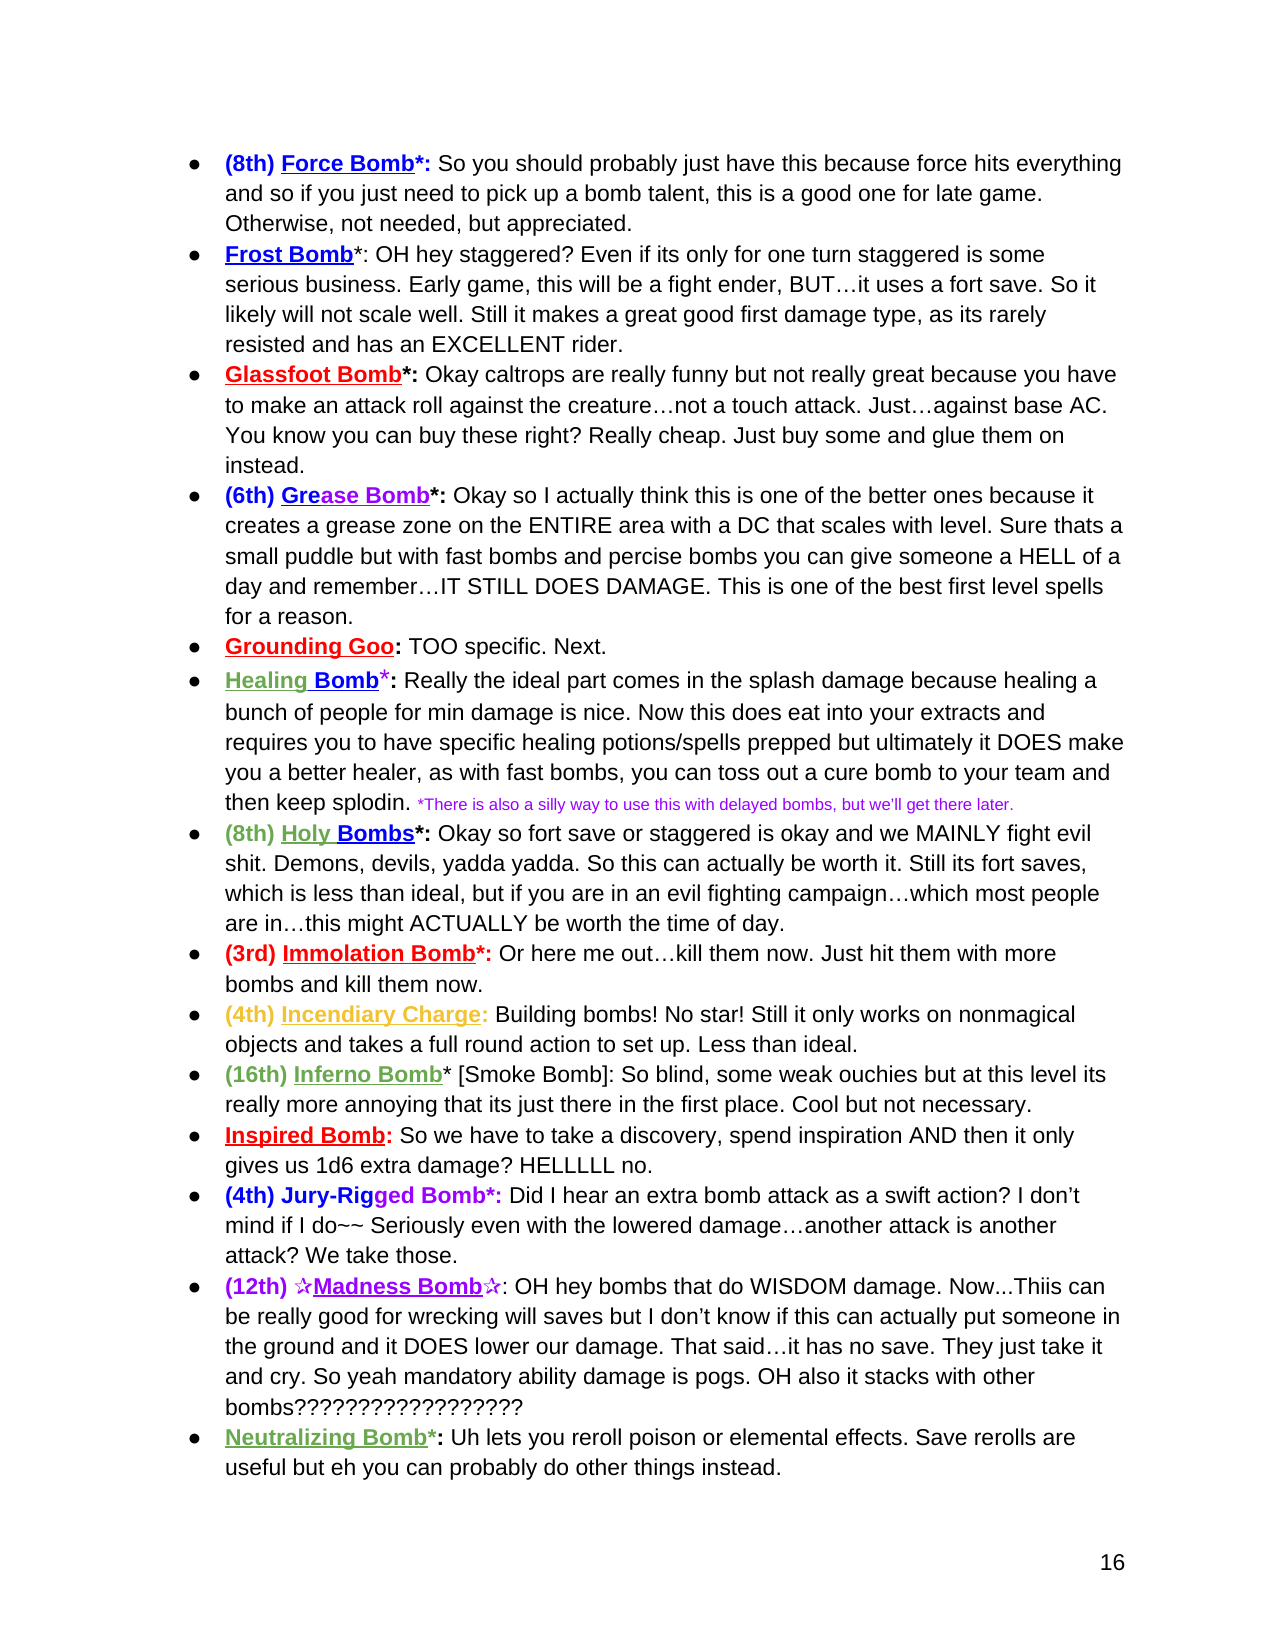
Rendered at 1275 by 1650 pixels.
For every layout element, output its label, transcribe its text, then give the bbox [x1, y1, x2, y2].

list (16th) Inferno Bomb* [Smoke Bomb]: So blind, some weak ouchies but at this level its really more annoying that its just there in the first place. Cool but not necessary. [187, 1061, 1125, 1118]
list (12th) ✰Madness Bomb✰: OH hey bombs that do WISDOM damage. Now...Thiis can be really good for wrecking will saves but I don’t know if this can actually put someone in the ground and it DOES lower our damage. That said…it has no save. They just take it and cry. So yeah mandatory ability damage is pogs. OH also it stacks with other bombs?????????????????? [187, 1273, 1125, 1420]
list Frost Bomb*: OH hey staggered? Even if its only for one turn staggered is some serious business. Early game, this will be a fight ender, BUT…it uses a fort save. So it likely will not scale well. Still it makes a great good first damage type, as its rarely resisted and has an EXCELLENT rider. [187, 241, 1125, 358]
list (4th) Jury-Rigged Bomb*: Did I hear an extra bomb attack as a swift action? I don’t mind if I do~~ Seriously even with the lowered damage…another attack is another attack? We take those. [187, 1182, 1125, 1269]
list Inspired Bomb: So we have to take a discovery, spend inspiration AND then it only gives us 1d6 extra damage? HELLLLL no. [187, 1122, 1125, 1178]
list Glassfoot Bomb*: Okay caltrops are really funny but not really great because you have to make an attack roll against the creature…not a touch attack. Just…against base AC. You know you can buy these right? Really cheap. Just buy some and glue them on instead. [187, 361, 1125, 478]
list (3rd) Immolation Bomb*: Or here me out…kill them now. Just hit them with more bombs and kill them now. [187, 940, 1125, 997]
list Healing Bomb*: Really the ideal part comes in the splash damage because healing a bunch of people for min damage is nice. Now this does eat into your extracts and requires you to have specific healing potions/spells prepped but ultimately it DOES make you a better healer, as with fast bombs, you can toss out a cure bomb to your team and then keep splodin. *There is also a silly way to use this with delayed bombs, but we’ll get there later. [187, 663, 1125, 816]
list Neutralizing Bomb*: Uh lets you reroll poison or elemental effects. Save rerolls are useful but eh you can probably do other things instead. [187, 1424, 1125, 1480]
list Grounding Goo: TOO specific. Next. [187, 633, 1125, 660]
list (4th) Incendiary Charge: Building bombs! No star! Still it only works on nonmagical objects and takes a full round action to set up. Less than ideal. [187, 1001, 1125, 1057]
list (6th) Grease Bomb*: Okay so I actually think this is one of the better ones because it creates a grease zone on the ENTIRE area with a DC that scales with level. Sure thats a small puddle but with fast bombs and percise bombs you can give someone a HELL of a day and remember…IT STILL DOES DAMAGE. This is one of the best first level spells for a reason. [187, 482, 1125, 629]
list (8th) Force Bomb*: So you should probably just have this because force hits everything and so if you just need to pick up a bomb talent, this is a good one for late game. Otherwise, not needed, but appreciated. [187, 150, 1125, 237]
list (8th) Holy Bombs*: Okay so fort save or staggered is okay and we MAINLY fight evil shit. Demons, devils, yadda yadda. So this can actually be worth it. Still its fort saves, which is less than ideal, but if you are in an evil fighting campaign…which most people are in…this might ACTUALLY be worth the time of day. [187, 819, 1125, 936]
